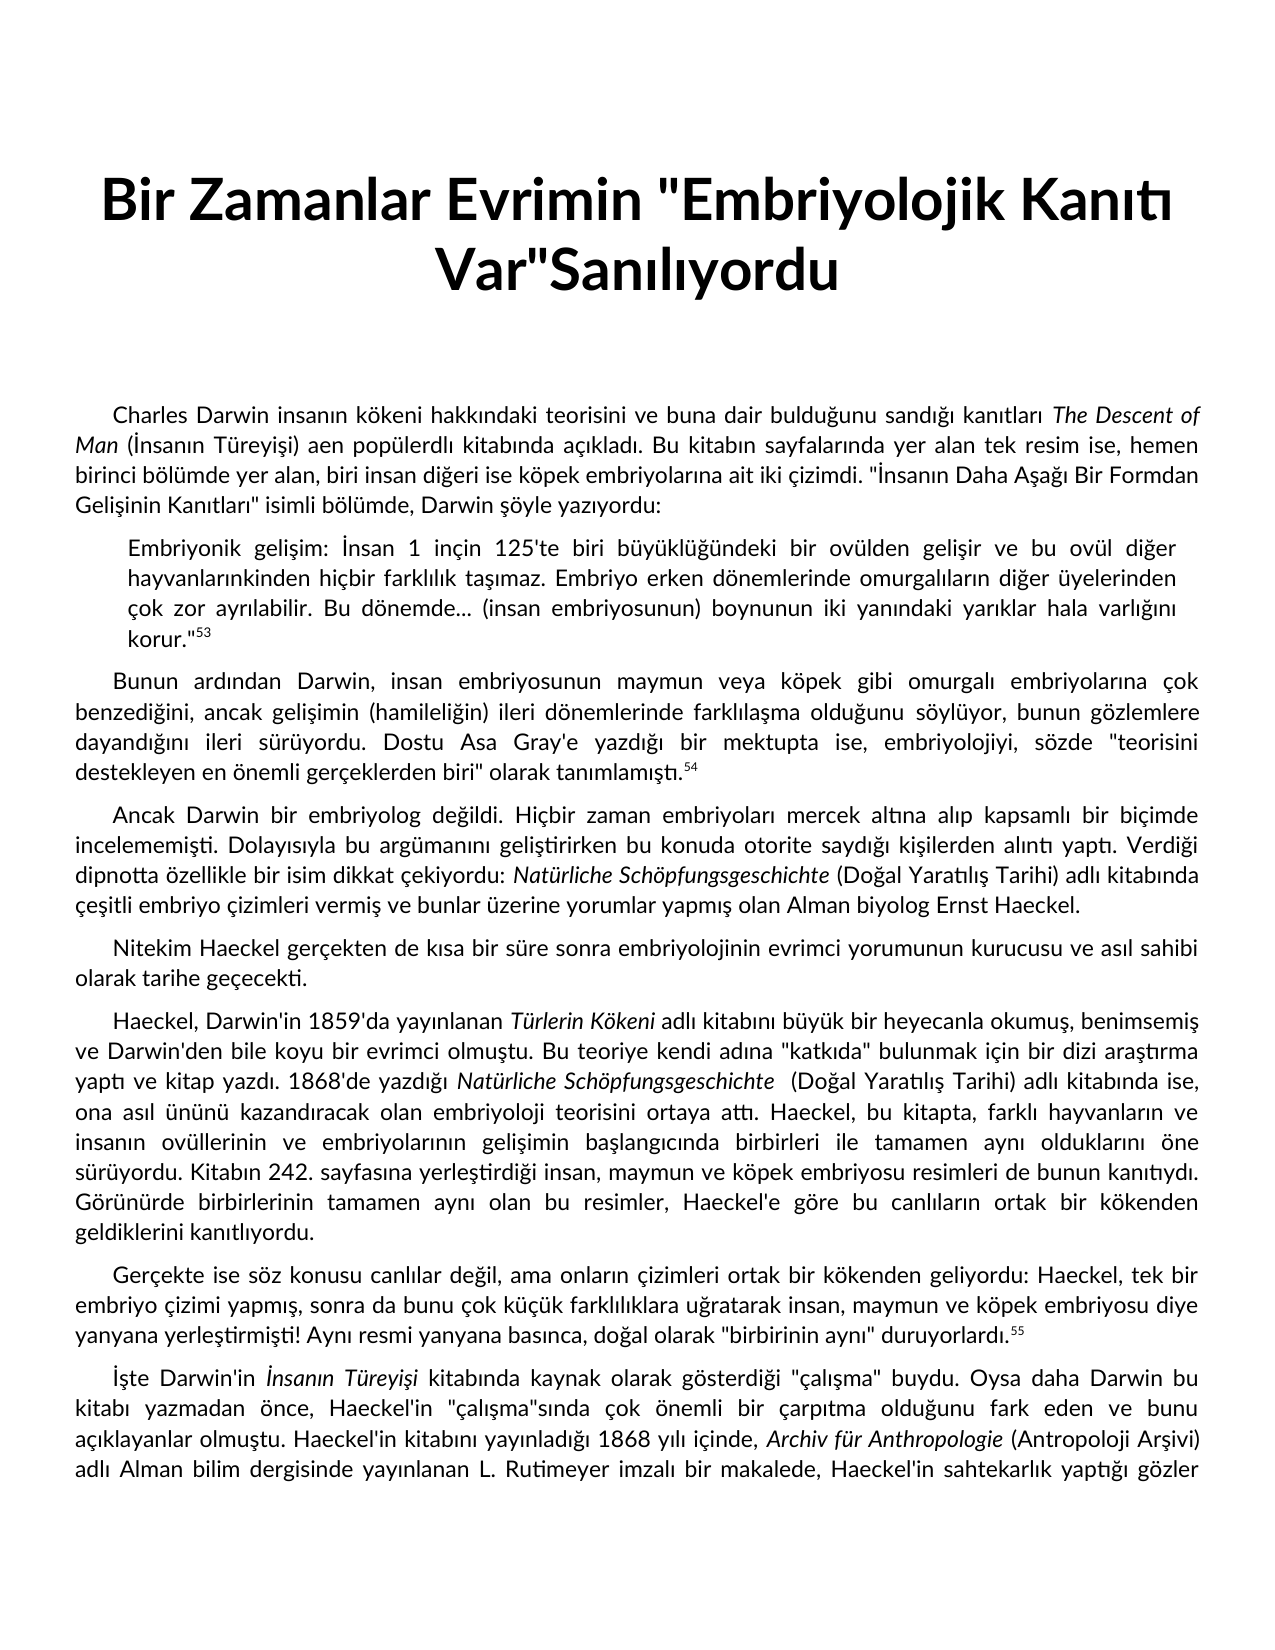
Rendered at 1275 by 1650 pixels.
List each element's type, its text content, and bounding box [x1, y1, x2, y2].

subtitle Bir Zamanlar Evrimin "Embriyolojik Kanıtı Var" Sanılıyordu [75, 162, 1200, 302]
text Bunun ardından Darwin, insan embriyosunun maymun veya köpek gibi omurgalı embriyolarına çok benzediğini, ancak gelişimin (hamileliğin) ileri dönemlerinde farklılaşma olduğunu söylüyor, bunun gözlemlere dayandığını ileri sürüyordu. Dostu Asa Gray'e yazdığı bir mektupta ise, embriyolojiyi, sözde "teorisini destekleyen en önemli gerçeklerden biri" olarak tanımlamıştı.54 [75, 667, 1200, 785]
text Nitekim Haeckel gerçekten de kısa bir süre sonra embriyolojinin evrimci yorumunun kurucusu ve asıl sahibi olarak tarihe geçecekti. [75, 934, 1200, 991]
text Embriyonik gelişim: İnsan 1 inçin 125'te biri büyüklüğündeki bir ovülden gelişir ve bu ovül diğer hayvanlarınkinden hiçbir farklılık taşımaz. Embriyo erken dönemlerinde omurgalıların diğer üyelerinden çok zor ayrılabilir. Bu dönemde... (insan embriyosunun) boynunun iki yanındaki yarıklar hala varlığını korur."53 [127, 534, 1177, 652]
text Haeckel, Darwin'in 1859'da yayınlanan Türlerin Kökeni adlı kitabını büyük bir heyecanla okumuş, benimsemiş ve Darwin'den bile koyu bir evrimci olmuştu. Bu teoriye kendi adına "katkıda" bulunmak için bir dizi araştırma yaptı ve kitap yazdı. 1868'de yazdığı Natürliche Schöpfungsgeschichte (Doğal Yaratılış Tarihi) adlı kitabında ise, ona asıl ününü kazandıracak olan embriyoloji teorisini ortaya attı. Haeckel, bu kitapta, farklı hayvanların ve insanın ovüllerinin ve embriyolarının gelişimin başlangıcında birbirleri ile tamamen aynı olduklarını öne sürüyordu. Kitabın 242. sayfasına yerleştirdiği insan, maymun ve köpek embriyosu resimleri de bunun kanıtıydı. Görünürde birbirlerinin tamamen aynı olan bu resimler, Haeckel'e göre bu canlıların ortak bir kökenden geldiklerini kanıtlıyordu. [75, 1007, 1200, 1246]
text Charles Darwin insanın kökeni hakkındaki teorisini ve buna dair bulduğunu sandığı kanıtları The Descent of Man (İnsanın Türeyişi) aen popülerdlı kitabında açıkladı. Bu kitabın sayfalarında yer alan tek resim ise, hemen birinci bölümde yer alan, biri insan diğeri ise köpek embriyolarına ait iki çizimdi. "İnsanın Daha Aşağı Bir Formdan Gelişinin Kanıtları" isimli bölümde, Darwin şöyle yazıyordu: [75, 400, 1200, 518]
text İşte Darwin'in İnsanın Türeyişi kitabında kaynak olarak gösterdiği "çalışma" buydu. Oysa daha Darwin bu kitabı yazmadan önce, Haeckel'in "çalışma"sında çok önemli bir çarpıtma olduğunu fark eden ve bunu açıklayanlar olmuştu. Haeckel'in kitabını yayınladığı 1868 yılı içinde, Archiv für Anthropologie (Antropoloji Arşivi) adlı Alman bilim dergisinde yayınlanan L. Rutimeyer imzalı bir makalede, Haeckel'in sahtekarlık yaptığı gözler [75, 1364, 1200, 1482]
text Ancak Darwin bir embriyolog değildi. Hiçbir zaman embriyoları mercek altına alıp kapsamlı bir biçimde incelememişti. Dolayısıyla bu argümanını geliştirirken bu konuda otorite saydığı kişilerden alıntı yaptı. Verdiği dipnotta özellikle bir isim dikkat çekiyordu: Natürliche Schöpfungsgeschichte (Doğal Yaratılış Tarihi) adlı kitabında çeşitli embriyo çizimleri vermiş ve bunlar üzerine yorumlar yapmış olan Alman biyolog Ernst Haeckel. [75, 800, 1200, 918]
text Gerçekte ise söz konusu canlılar değil, ama onların çizimleri ortak bir kökenden geliyordu: Haeckel, tek bir embriyo çizimi yapmış, sonra da bunu çok küçük farklılıklara uğratarak insan, maymun ve köpek embriyosu diye yanyana yerleştirmişti! Aynı resmi yanyana basınca, doğal olarak "birbirinin aynı" duruyorlardı.55 [75, 1261, 1200, 1349]
